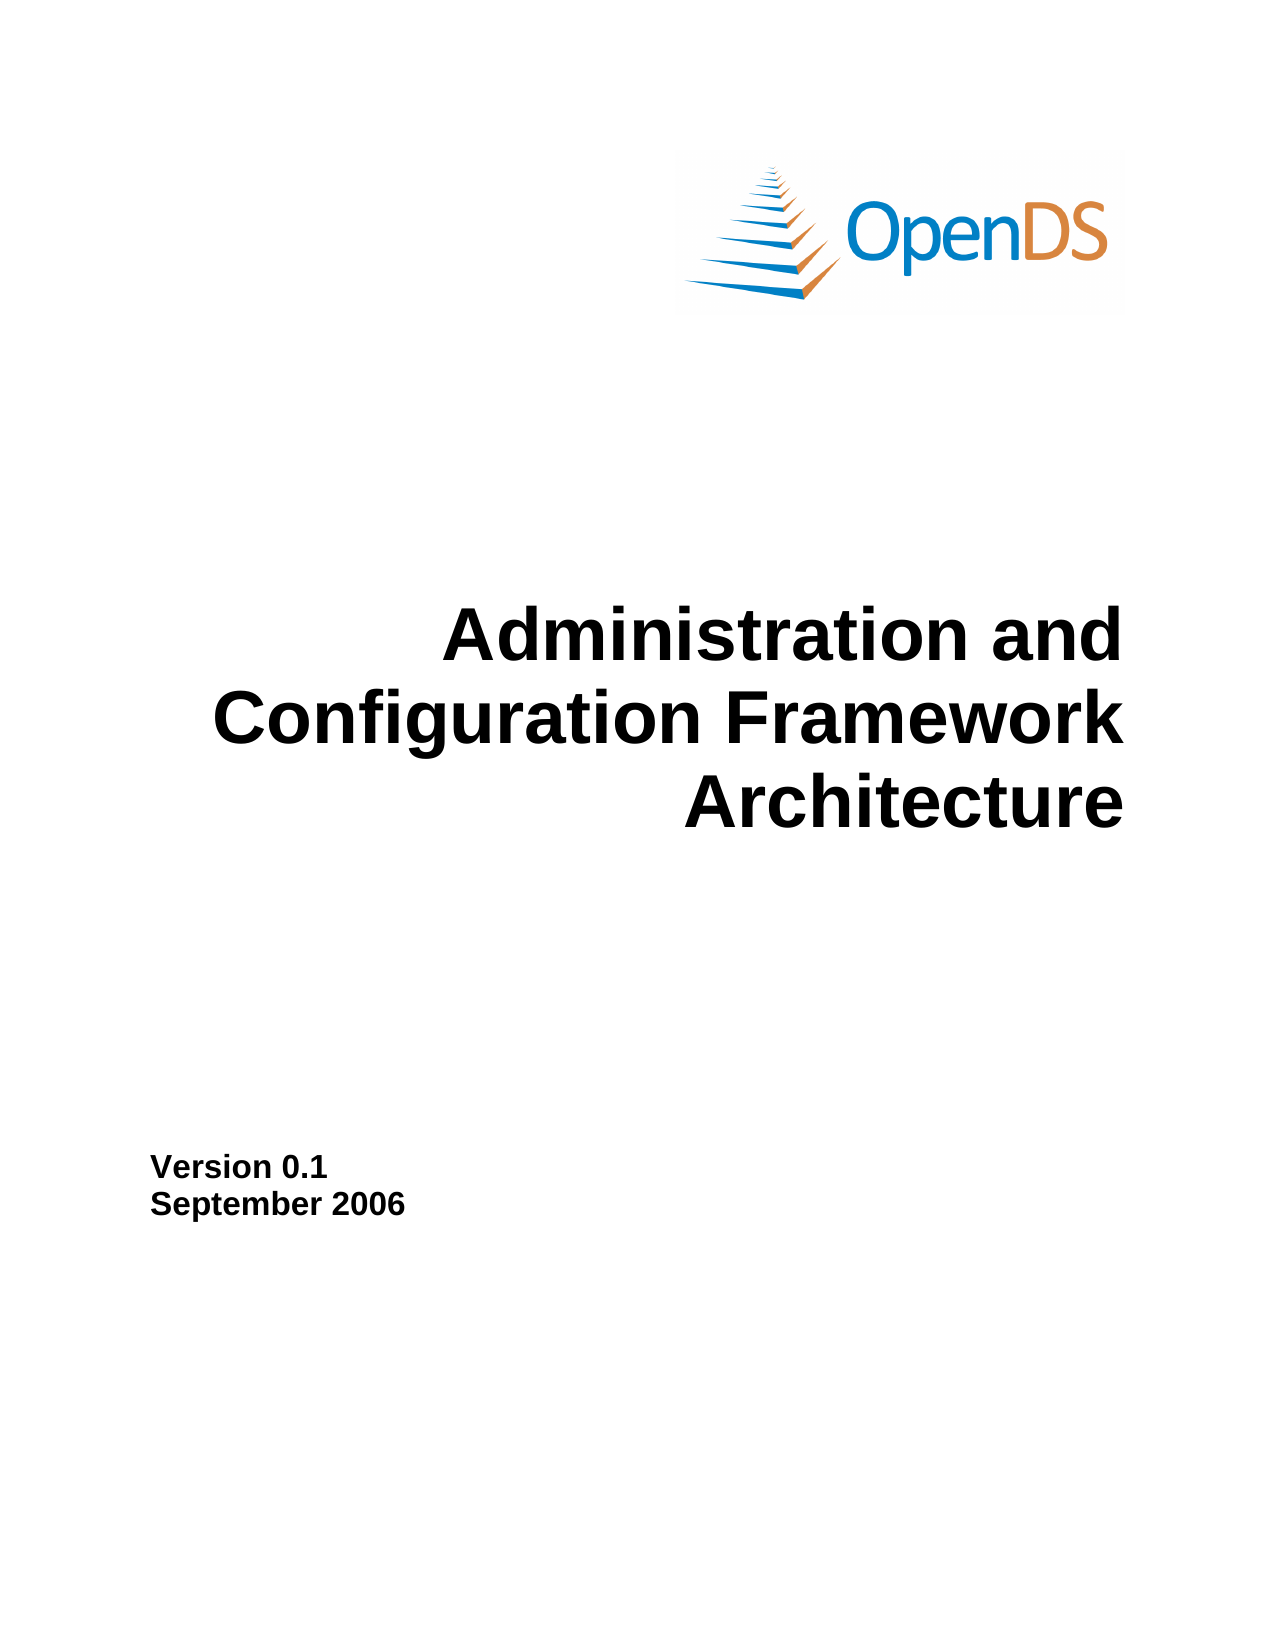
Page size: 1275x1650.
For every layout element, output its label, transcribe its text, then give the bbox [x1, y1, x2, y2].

text September 2006 [150, 1185, 1125, 1223]
text Version 0.1 [150, 1148, 1125, 1185]
text Administration and Configuration Framework Architecture [150, 592, 1125, 843]
picture [675, 150, 1125, 315]
